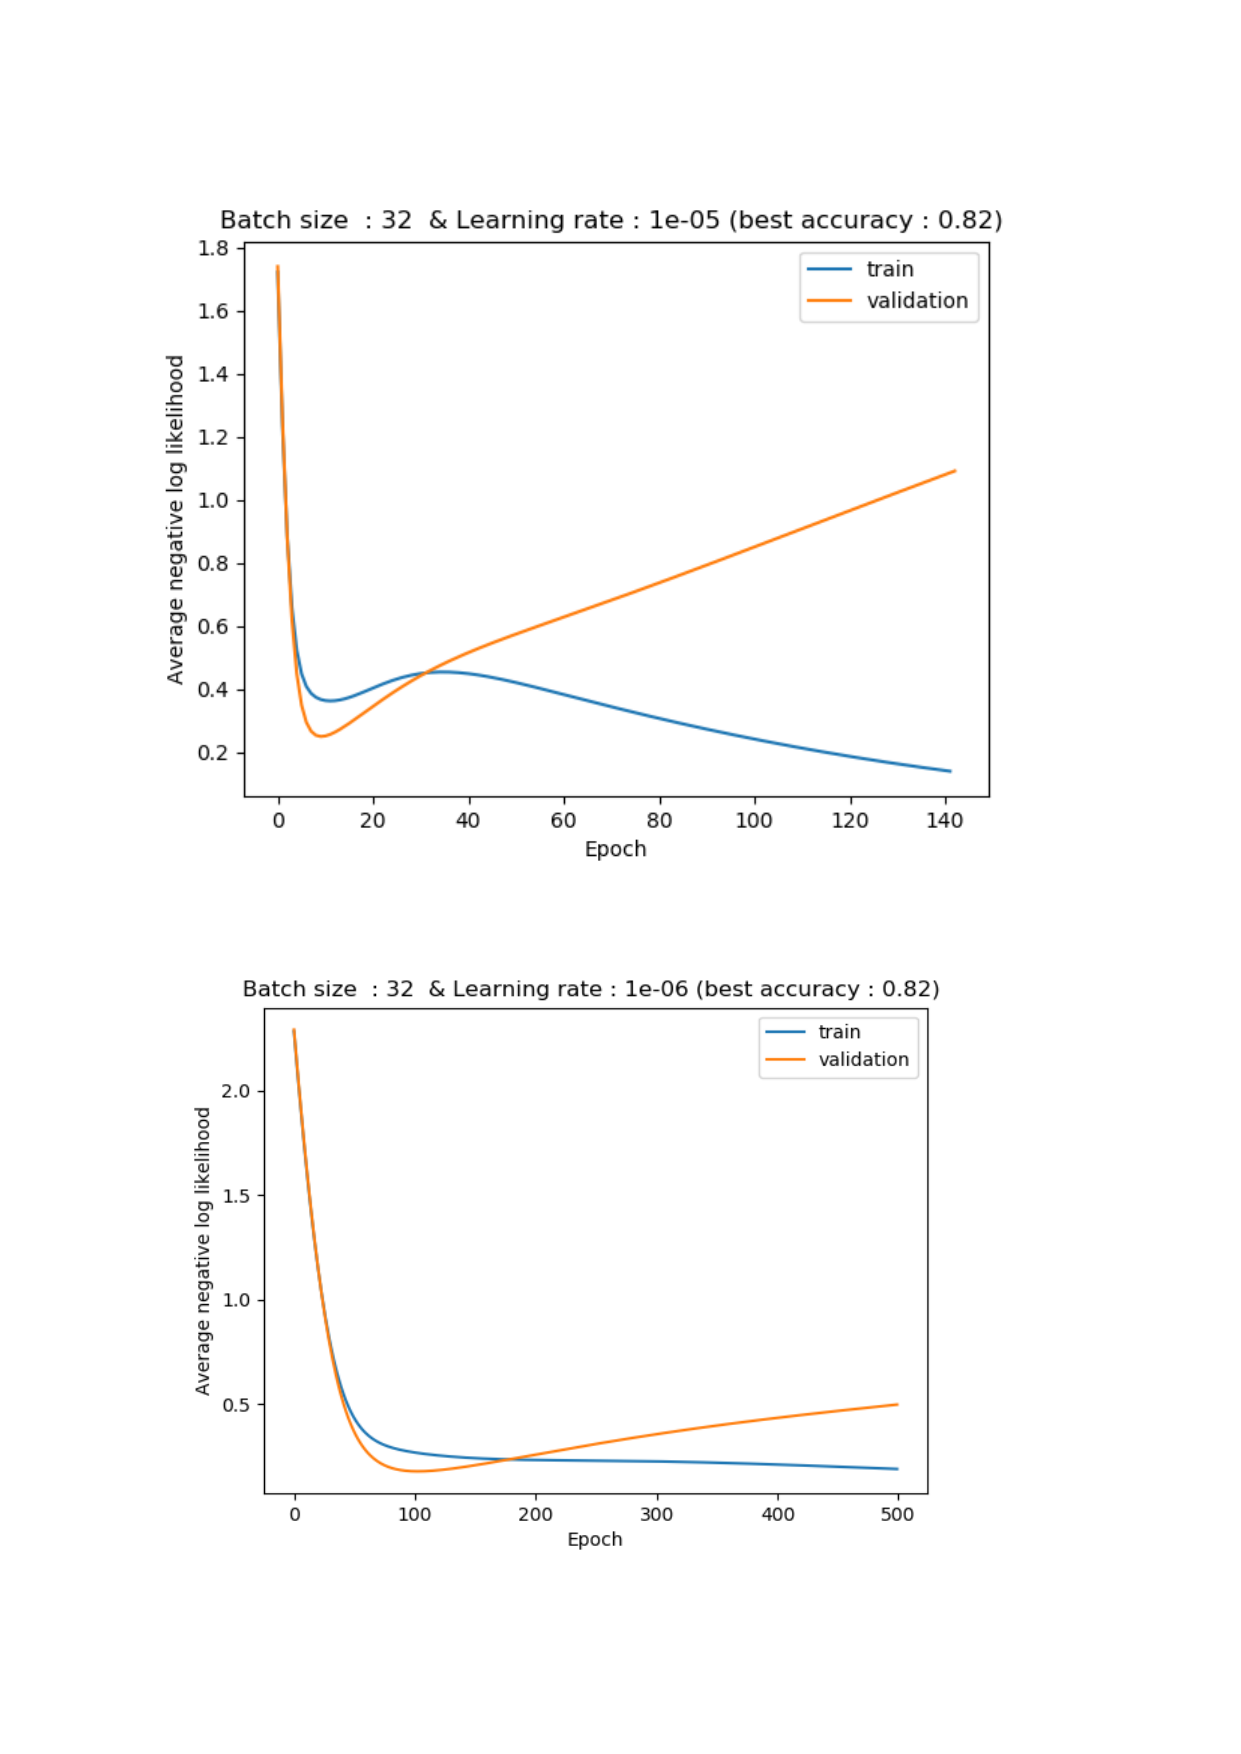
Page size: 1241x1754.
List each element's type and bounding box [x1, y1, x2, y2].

picture [124, 155, 1085, 876]
picture [157, 932, 1013, 1563]
